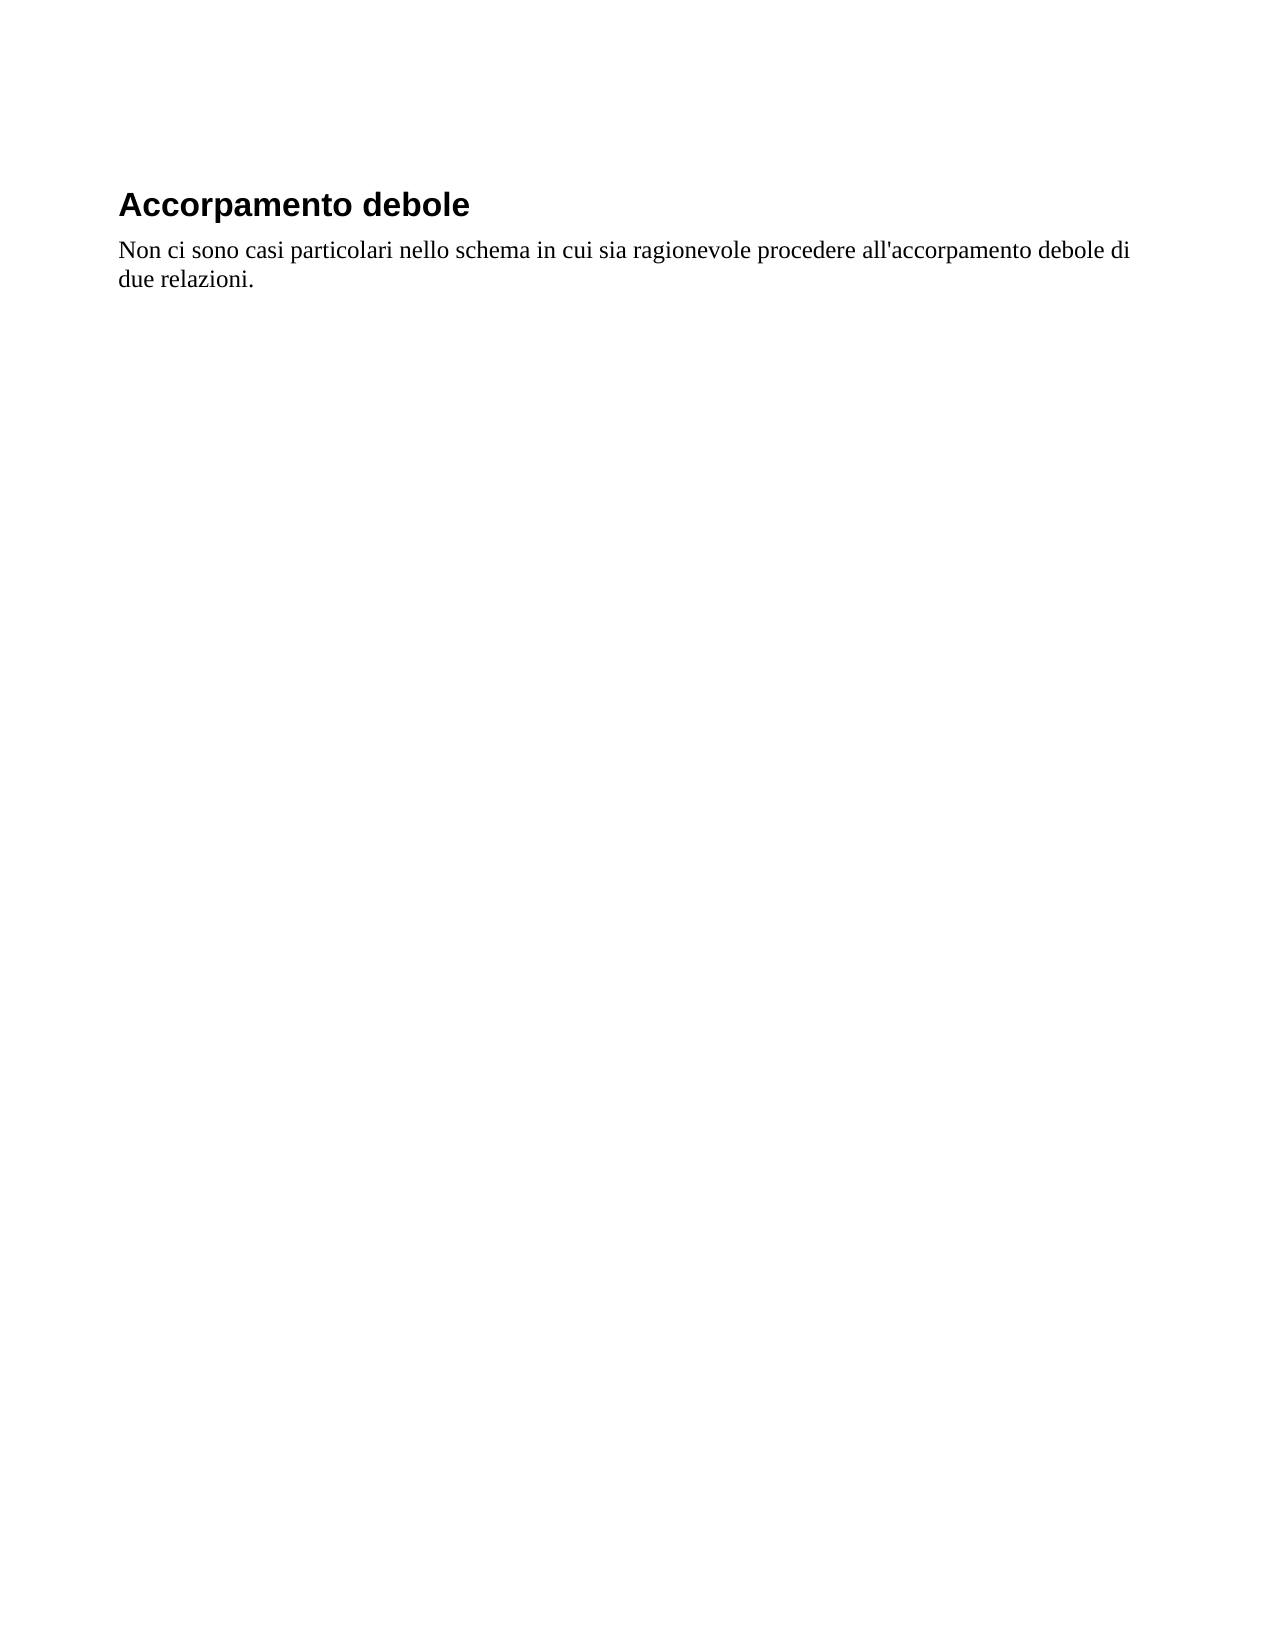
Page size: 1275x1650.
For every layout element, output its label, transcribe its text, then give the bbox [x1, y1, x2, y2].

text Non ci sono casi particolari nello schema in cui sia ragionevole procedere all'accorpamento debole di due relazioni. [118, 236, 1157, 293]
subtitle Accorpamento debole [118, 184, 1157, 223]
